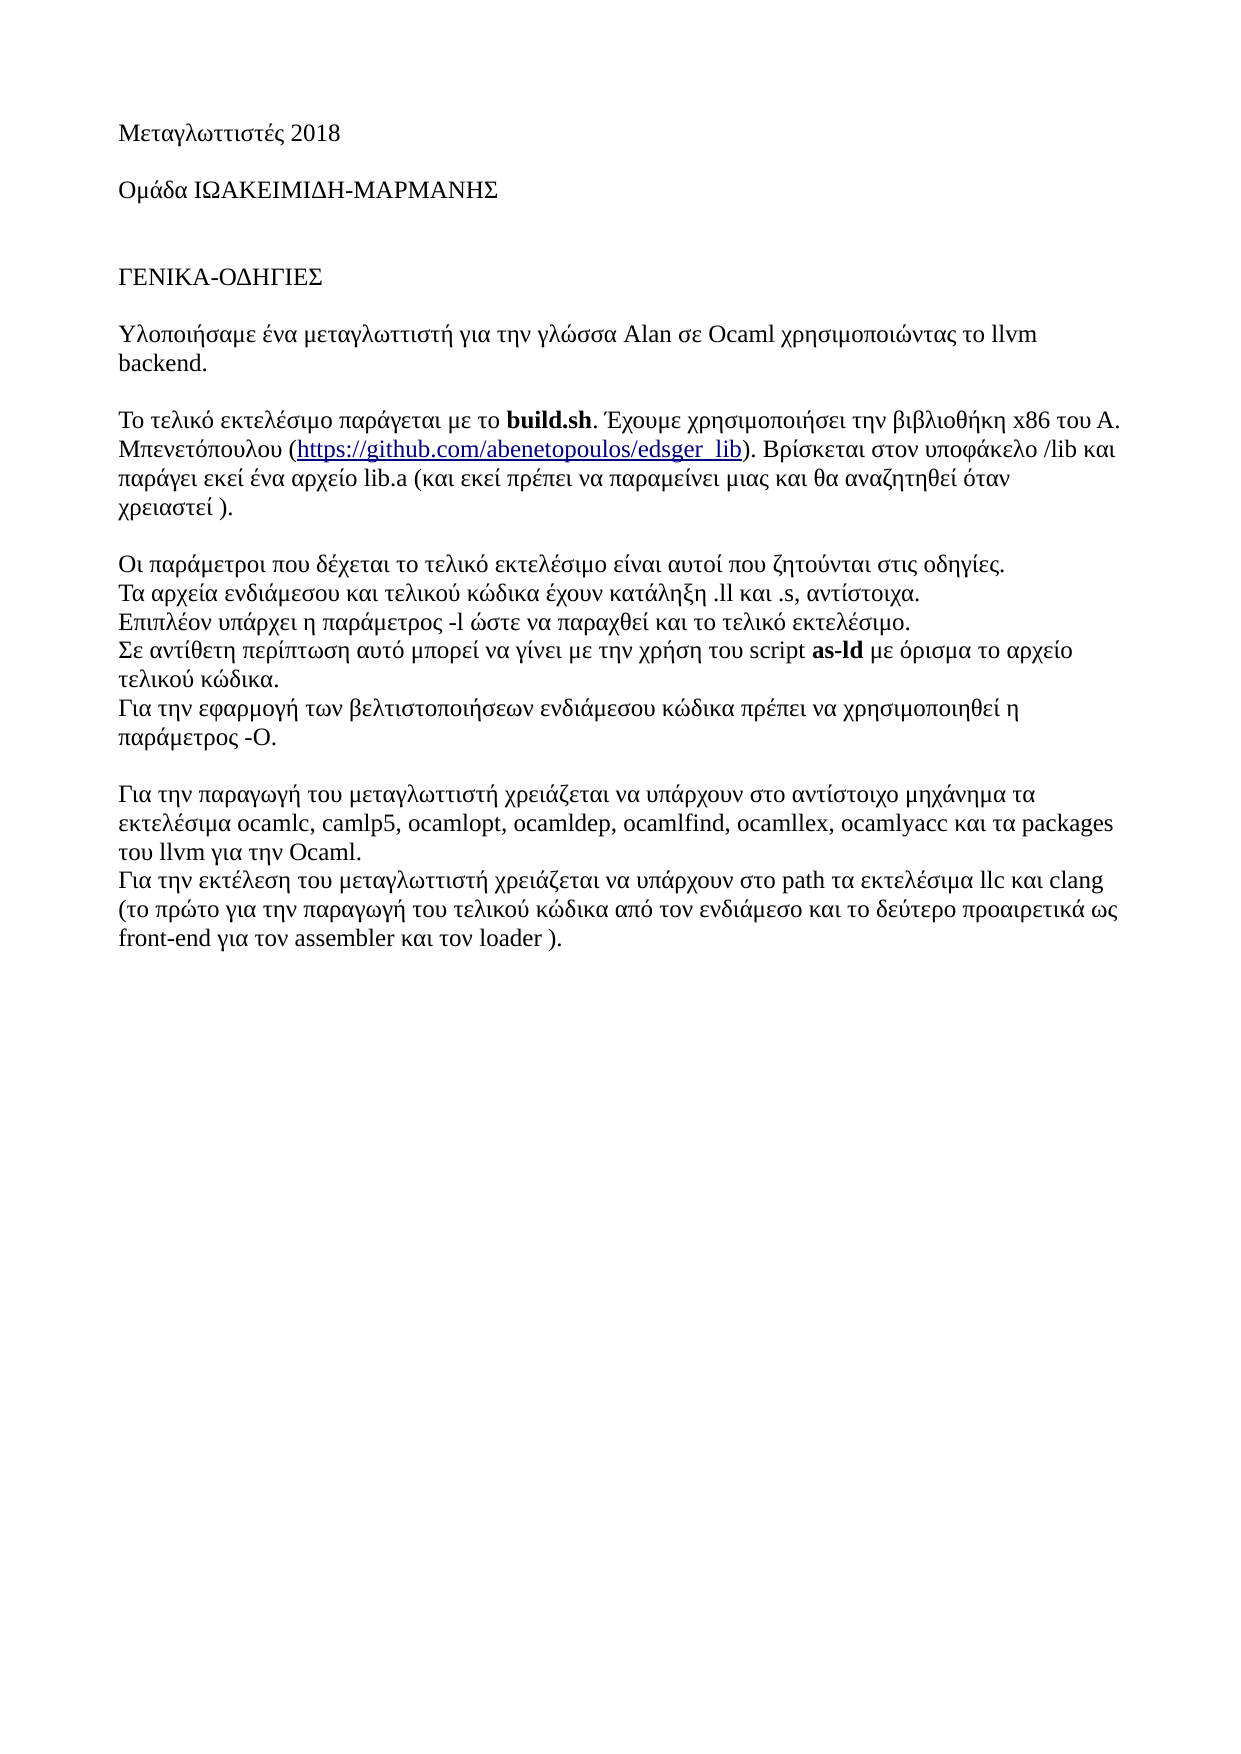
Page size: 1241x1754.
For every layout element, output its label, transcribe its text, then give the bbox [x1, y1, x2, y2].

text Τα αρχεία ενδιάμεσου και τελικού κώδικα έχουν κατάληξη .ll και .s, αντίστοιχα. Επιπλέον υπάρχει η παράμετρος -l ώστε να παραχθεί και το τελικό εκτελέσιμο. Σε αντίθετη περίπτωση αυτό μπορεί να γίνει με την χρήση του script as-ld με όρισμα το αρχείο τελικού κώδικα. Για την εφαρμογή των βελτιστοποιήσεων ενδιάμεσου κώδικα πρέπει να χρησιμοποιηθεί η παράμετρος -O. [118, 578, 1122, 751]
text Υλοποιήσαμε ένα μεταγλωττιστή για την γλώσσα Alan σε Ocaml χρησιμοποιώντας το llvm backend. [118, 319, 1122, 377]
text ΓΕΝΙΚΑ-ΟΔΗΓΙΕΣ [118, 262, 1122, 291]
text Για την παραγωγή του μεταγλωττιστή χρειάζεται να υπάρχουν στο αντίστοιχο μηχάνημα τα εκτελέσιμα ocamlc, camlp5, ocamlopt, ocamldep, ocamlfind, ocamllex, ocamlyacc και τα packages του llvm για την Ocaml. [118, 779, 1122, 866]
text Οι παράμετροι που δέχεται το τελικό εκτελέσιμο είναι αυτοί που ζητούνται στις οδηγίες. [118, 549, 1122, 578]
text Για την εκτέλεση τoυ μεταγλωττιστή χρειάζεται να υπάρχουν στο path τα εκτελέσιμα llc και clang (το πρώτο για την παραγωγή του τελικού κώδικα από τον ενδιάμεσο και το δεύτερο προαιρετικά ως front-end για τον assembler και τον loader ). [118, 866, 1122, 952]
text Ομάδα ΙΩΑΚΕΙΜΙΔΗ-ΜΑΡΜΑΝΗΣ [118, 176, 1122, 204]
text Μεταγλωττιστές 2018 [118, 118, 1122, 147]
text Το τελικό εκτελέσιμο παράγεται με το build.sh. Έχουμε χρησιμοποιήσει την βιβλιοθήκη x86 του Α. Μπενετόπουλου (https://github.com/abenetopoulos/edsger_lib). Βρίσκεται στον υποφάκελο /lib και παράγει εκεί ένα αρχείο lib.a (και εκεί πρέπει να παραμείνει μιας και θα αναζητηθεί όταν χρειαστεί ). [118, 406, 1122, 521]
